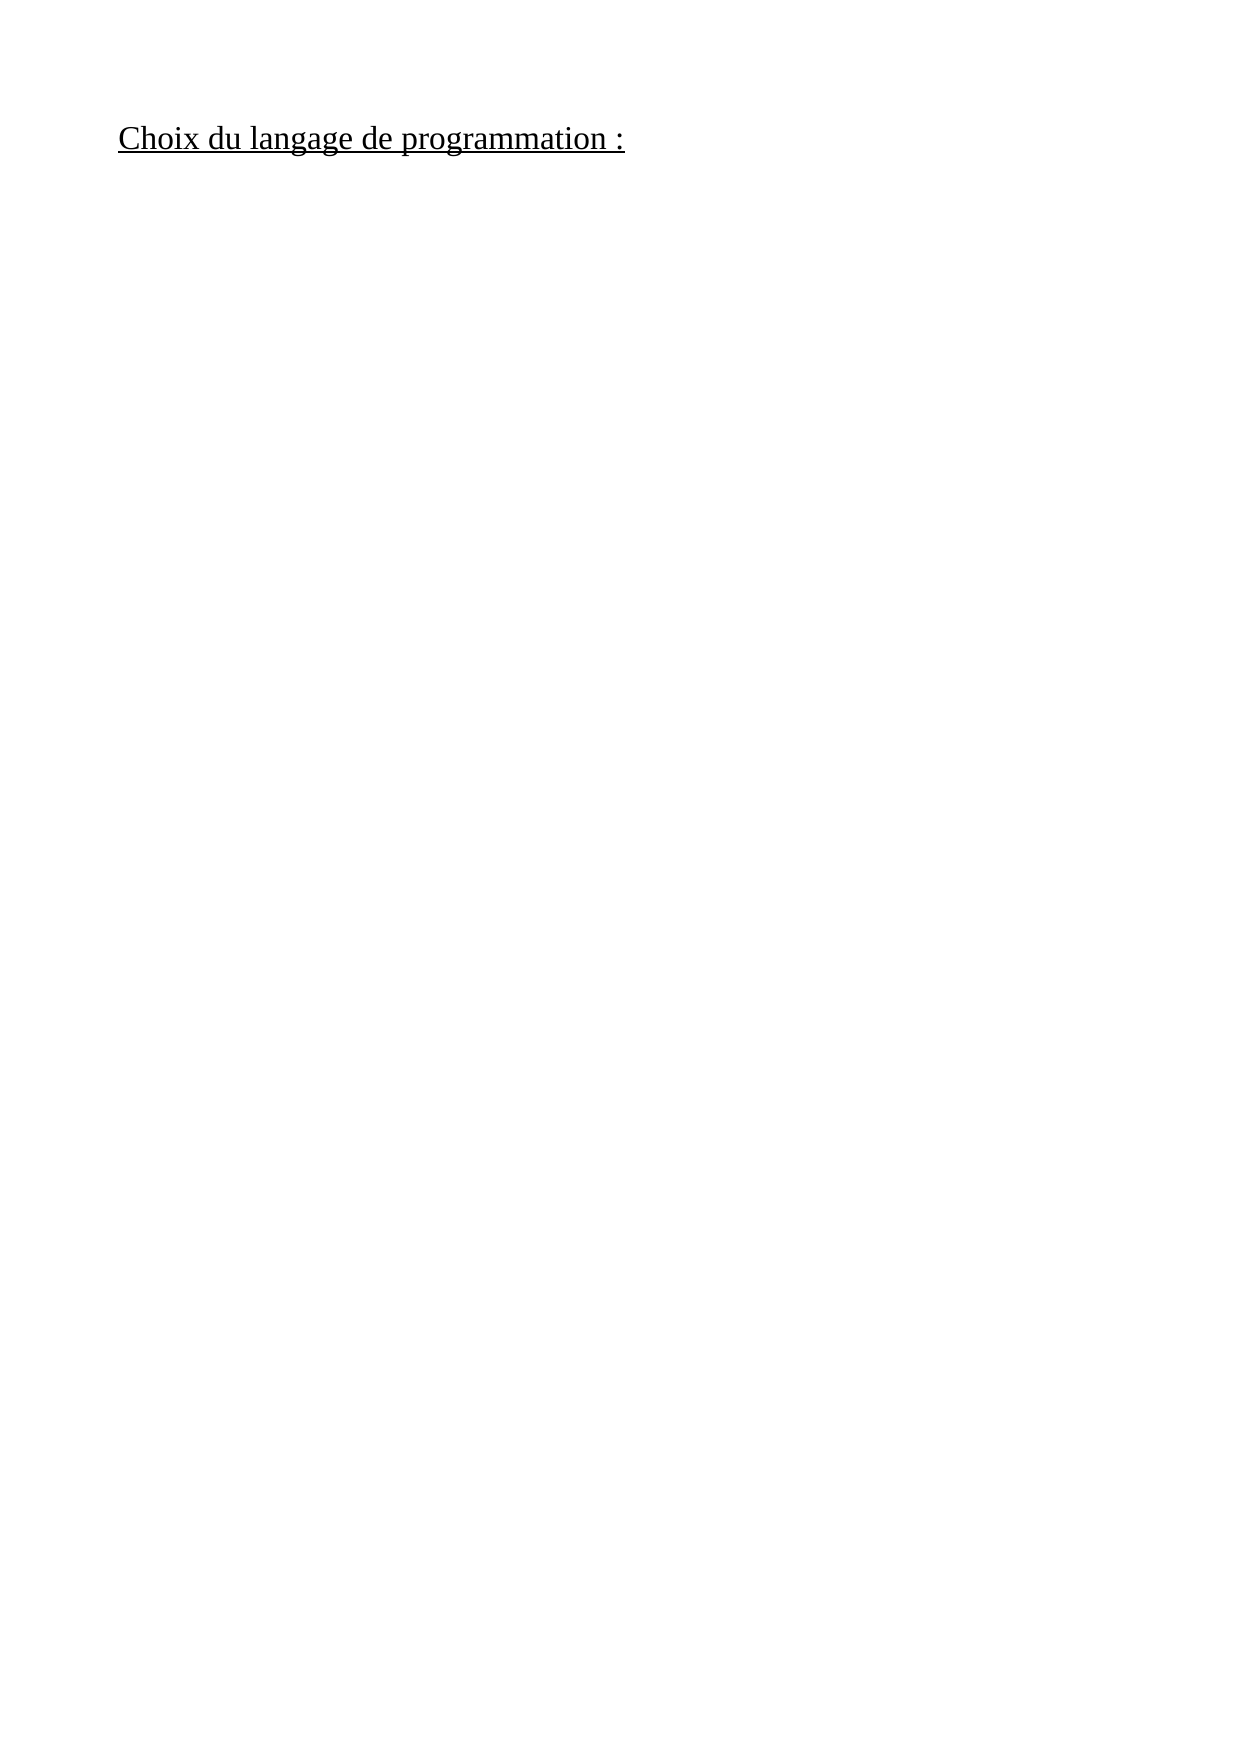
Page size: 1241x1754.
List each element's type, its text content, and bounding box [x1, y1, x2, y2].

text Choix du langage de programmation : [118, 118, 1122, 156]
